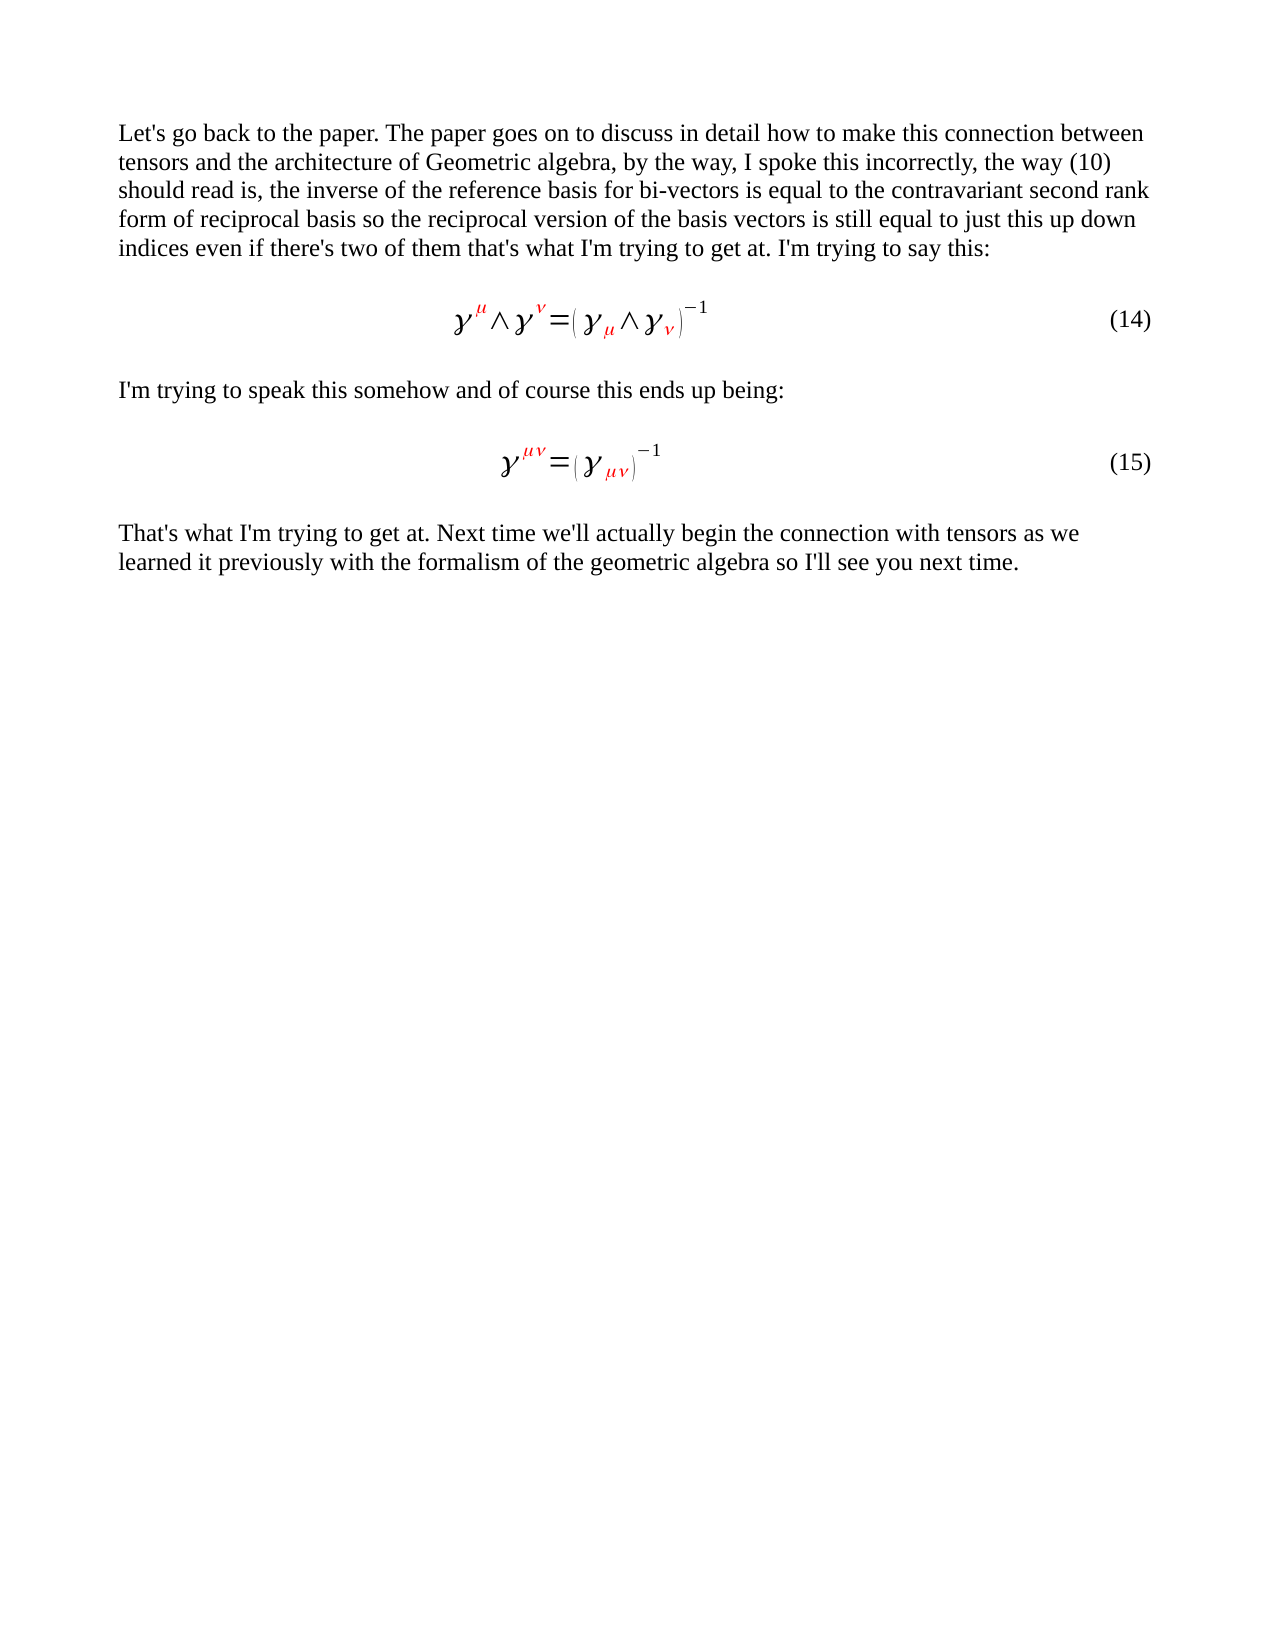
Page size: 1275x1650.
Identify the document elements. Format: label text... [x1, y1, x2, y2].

text Let's go back to the paper. The paper goes on to discuss in detail how to make this connection between tensors and the architecture of Geometric algebra, by the way, I spoke this incorrectly, the way (10) should read is, the inverse of the reference basis for bi-vectors is equal to the contravariant second rank form of reciprocal basis so the reciprocal version of the basis vectors is still equal to just this up down indices even if there's two of them that's what I'm trying to get at. I'm trying to say this: [118, 118, 1157, 262]
text I'm trying to speak this somehow and of course this ends up being: [118, 376, 1157, 404]
text That's what I'm trying to get at. Next time we'll actually begin the connection with tensors as we learned it previously with the formalism of the geometric algebra so I'll see you next time. [118, 518, 1157, 576]
table_header [118, 291, 1041, 347]
table_header (15) [1041, 433, 1157, 489]
table_header (14) [1041, 291, 1157, 347]
table_header [118, 433, 1041, 489]
